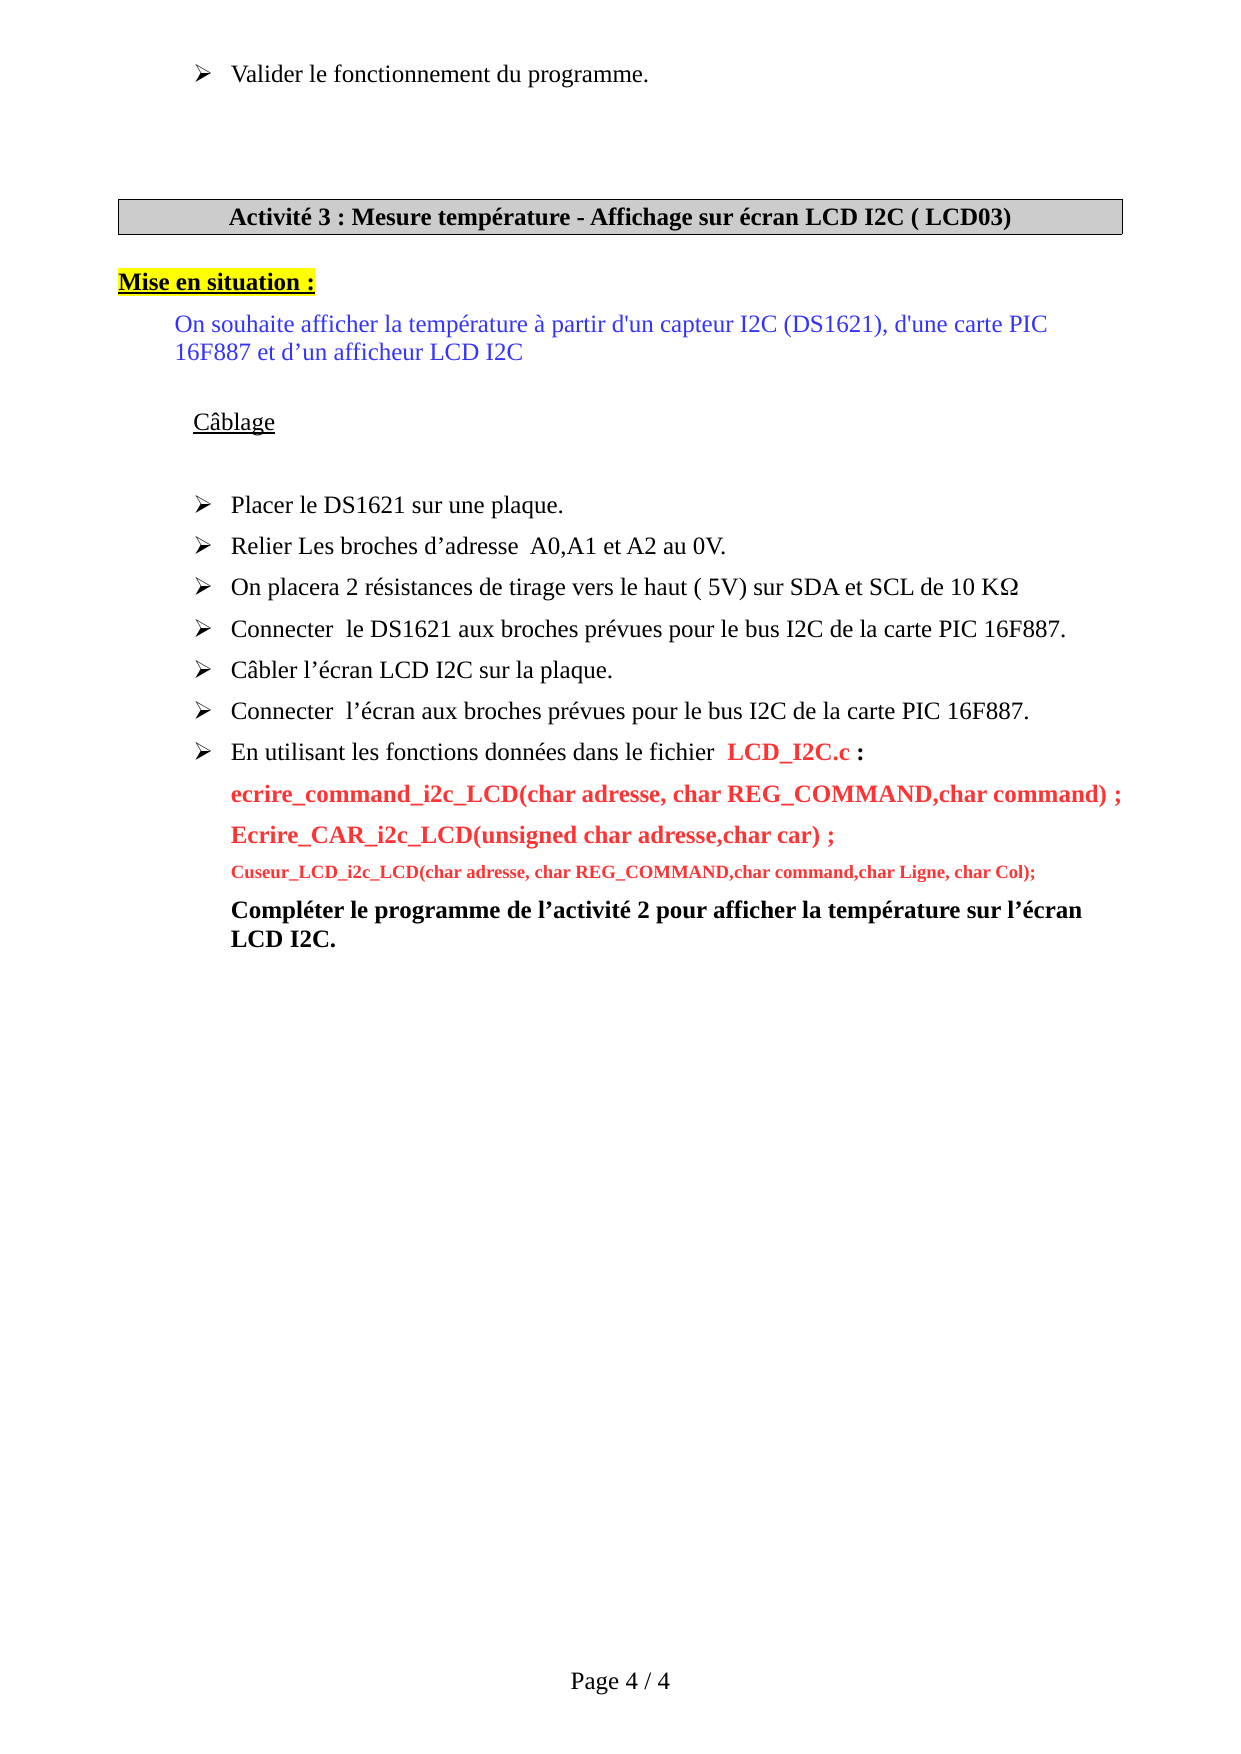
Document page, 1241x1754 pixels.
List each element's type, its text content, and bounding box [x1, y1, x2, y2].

list Placer le DS1621 sur une plaque. [193, 490, 1122, 519]
list ecrire_command_i2c_LCD(char adresse, char REG_COMMAND,char command) ; [193, 779, 1122, 807]
list Câblage [156, 379, 1122, 436]
list En utilisant les fonctions données dans le fichier LCD_I2C.c : [193, 737, 1122, 766]
list Cuseur_LCD_i2c_LCD(char adresse, char REG_COMMAND,char command,char Ligne, char Col); [193, 861, 1122, 883]
list On placera 2 résistances de tirage vers le haut ( 5V) sur SDA et SCL de 10 K [193, 572, 1122, 601]
list Valider le fonctionnement du programme. [193, 59, 1122, 88]
list Connecter le DS1621 aux broches prévues pour le bus I2C de la carte PIC 16F887. [193, 614, 1122, 642]
list Relier Les broches d’adresse A0,A1 et A2 au 0V. [193, 531, 1122, 560]
list Connecter l’écran aux broches prévues pour le bus I2C de la carte PIC 16F887. [193, 696, 1122, 725]
list Câbler l’écran LCD I2C sur la plaque. [193, 655, 1122, 684]
text On souhaite afficher la température à partir d'un capteur I2C (DS1621), d'une carte PIC 16F887 et d’un afficheur LCD I2C [118, 309, 1122, 366]
list Compléter le programme de l’activité 2 pour afficher la température sur l’écran LCD I2C. [193, 895, 1122, 953]
list Ecrire_CAR_i2c_LCD(unsigned char adresse,char car) ; [193, 820, 1122, 849]
text Activité 3 : Mesure température - Affichage sur écran LCD I2C ( LCD03) [119, 200, 1122, 234]
text Mise en situation : [118, 235, 1122, 296]
